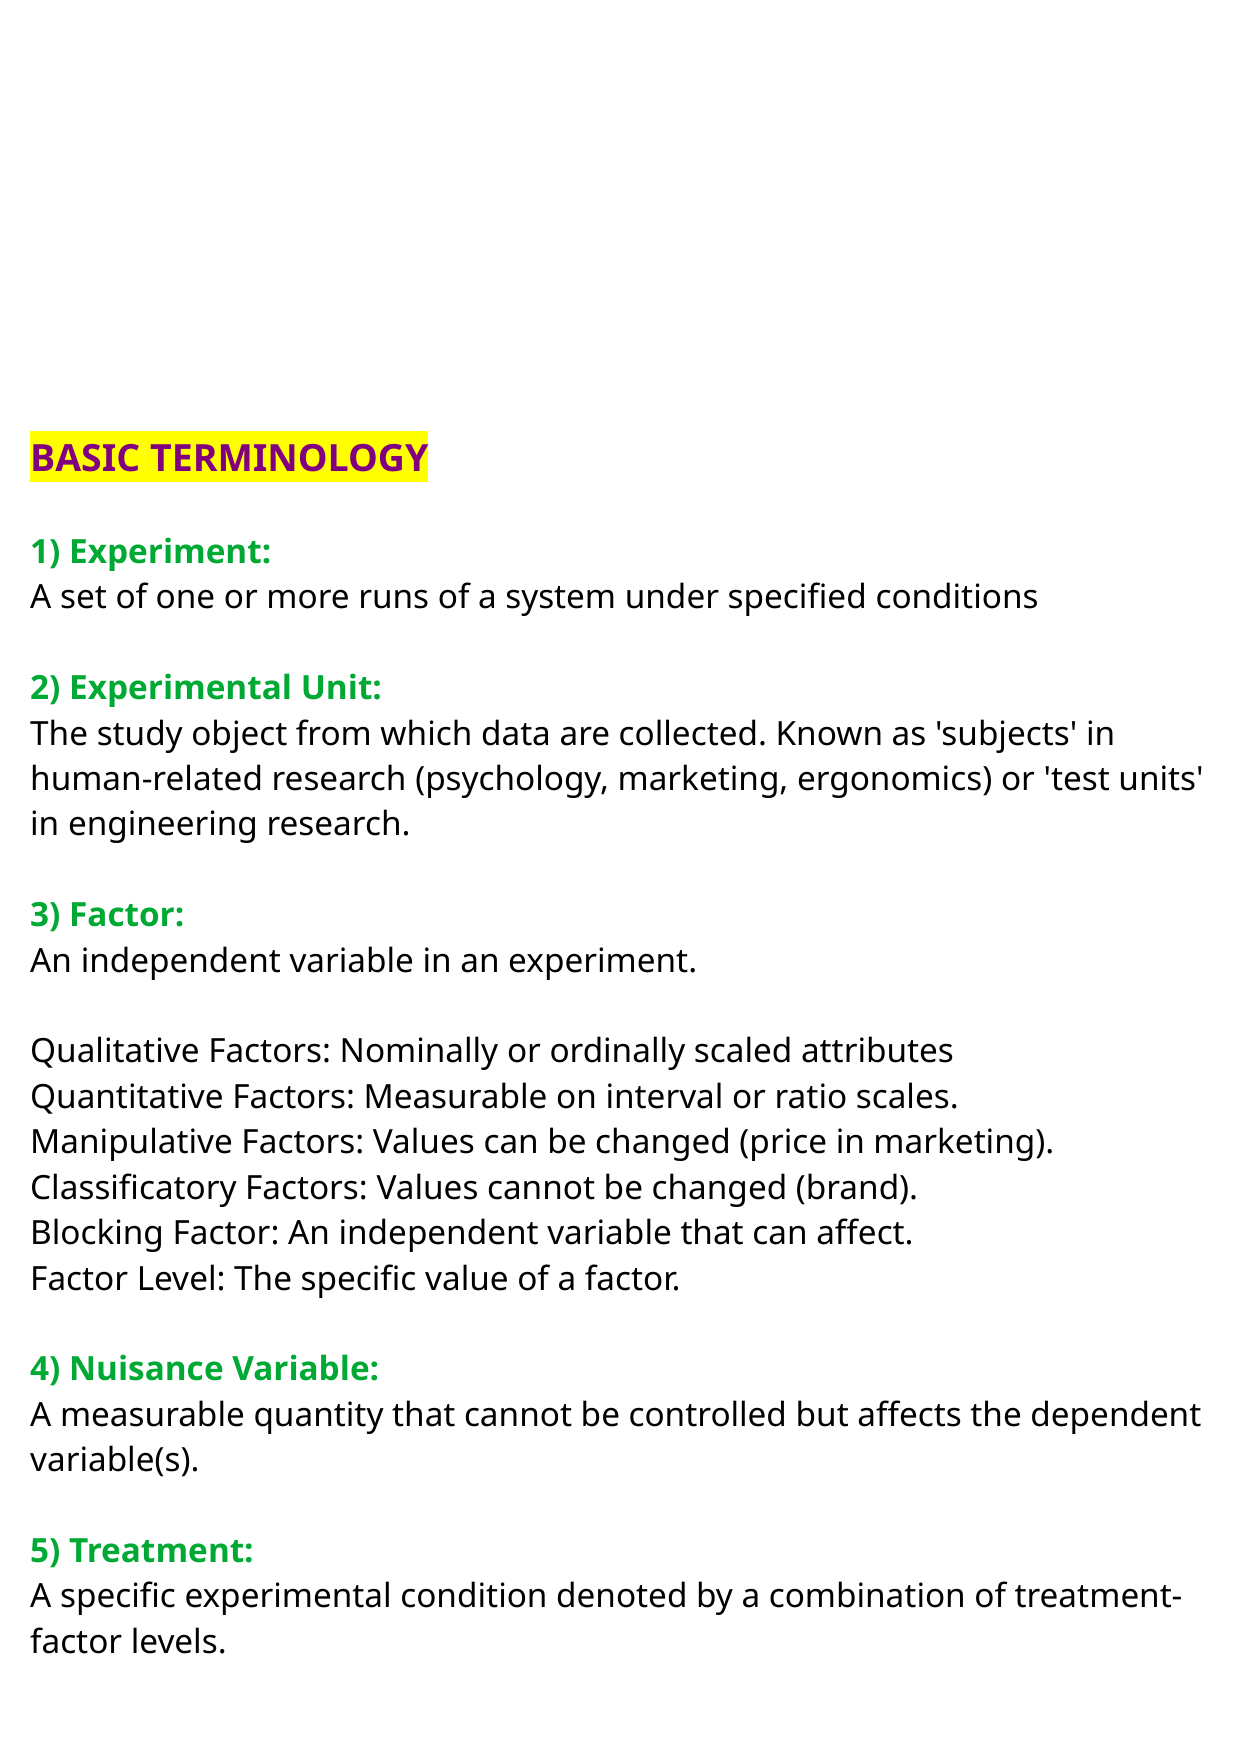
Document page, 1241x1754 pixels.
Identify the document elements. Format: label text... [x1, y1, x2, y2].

subtitle A measurable quantity that cannot be controlled but affects the dependent variable(s). [30, 1391, 1211, 1481]
subtitle 4) Nuisance Variable: [30, 1345, 1211, 1391]
subtitle 1) Experiment: [30, 528, 1211, 573]
subtitle The study object from which data are collected. Known as 'subjects' in human-related research (psychology, marketing, ergonomics) or 'test units' in engineering research. [30, 709, 1211, 846]
subtitle A set of one or more runs of a system under specified conditions [30, 573, 1211, 618]
subtitle Classificatory Factors: Values cannot be changed (brand). [30, 1163, 1211, 1209]
subtitle Quantitative Factors: Measurable on interval or ratio scales. [30, 1073, 1211, 1118]
subtitle An independent variable in an experiment. [30, 936, 1211, 982]
subtitle 3) Factor: [30, 891, 1211, 936]
subtitle 2) Experimental Unit: [30, 664, 1211, 709]
subtitle A specific experimental condition denoted by a combination of treatment-factor levels. [30, 1572, 1211, 1663]
subtitle Blocking Factor: An independent variable that can affect. [30, 1209, 1211, 1254]
subtitle Qualitative Factors: Nominally or ordinally scaled attributes [30, 1027, 1211, 1073]
subtitle Factor Level: The specific value of a factor. [30, 1254, 1211, 1300]
subtitle 5) Treatment: [30, 1527, 1211, 1572]
subtitle BASIC TERMINOLOGY [30, 431, 1211, 482]
subtitle Manipulative Factors: Values can be changed (price in marketing). [30, 1118, 1211, 1163]
